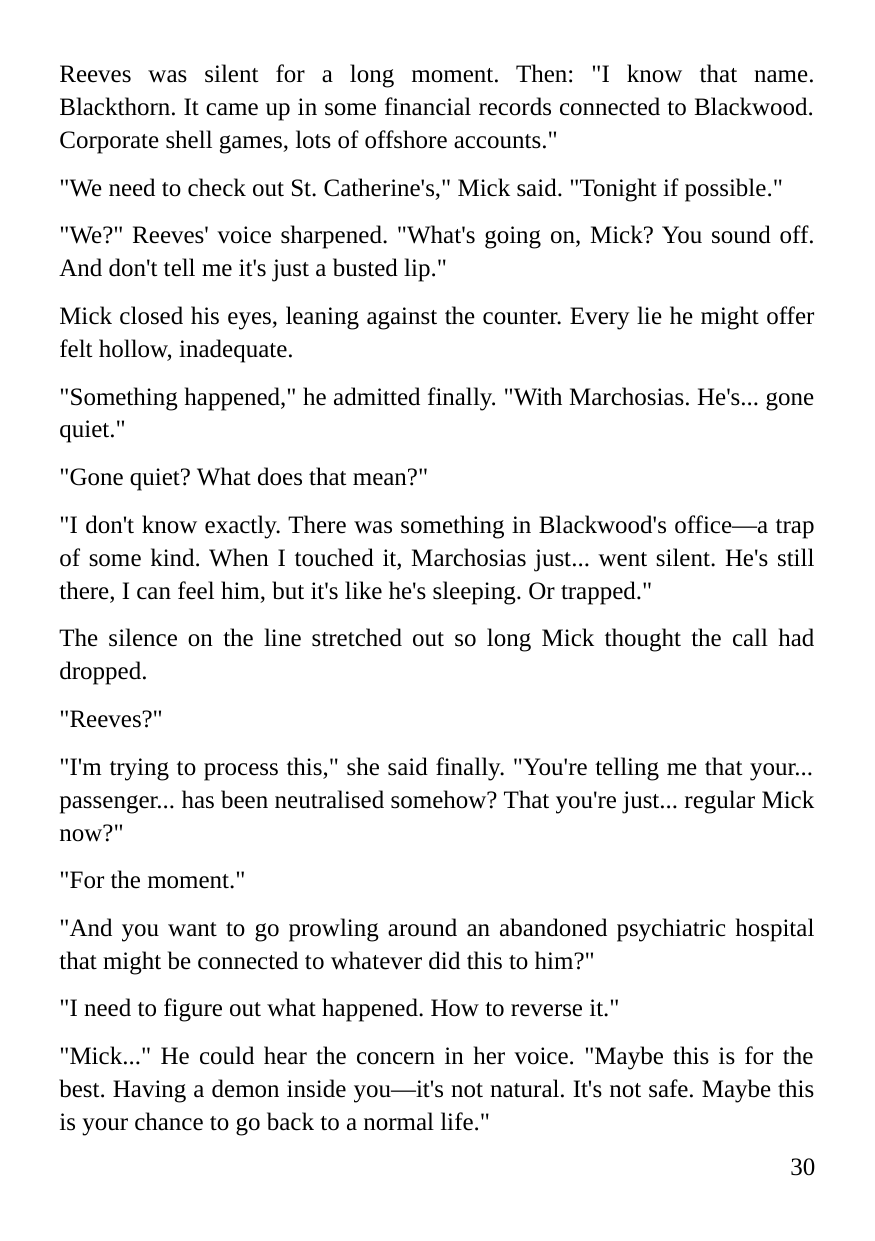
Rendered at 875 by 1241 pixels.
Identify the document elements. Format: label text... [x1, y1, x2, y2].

text Reeves was silent for a long moment. Then: "I know that name. Blackthorn. It came up in some financial records connected to Blackwood. Corporate shell games, lots of offshore accounts." [59, 59, 815, 154]
text "For the moment." [59, 865, 815, 894]
text "I'm trying to process this," she said finally. "You're telling me that your... passenger... has been neutralised somehow? That you're just... regular Mick now?" [59, 752, 815, 846]
text "We need to check out St. Catherine's," Mick said. "Tonight if possible." [59, 173, 815, 201]
text "Mick..." He could hear the concern in her voice. "Maybe this is for the best. Having a demon inside you—it's not natural. It's not safe. Maybe this is your chance to go back to a normal life." [59, 1041, 815, 1136]
text "Something happened," he admitted finally. "With Marchosias. He's... gone quiet." [59, 382, 815, 443]
text "I need to figure out what happened. How to reverse it." [59, 993, 815, 1022]
text "Gone quiet? What does that mean?" [59, 462, 815, 491]
text "We?" Reeves' voice sharpened. "What's going on, Mick? You sound off. And don't tell me it's just a busted lip." [59, 220, 815, 282]
text The silence on the line stretched out so long Mick thought the call had dropped. [59, 623, 815, 685]
text Mick closed his eyes, leaning against the counter. Every lie he might offer felt hollow, inadequate. [59, 301, 815, 363]
text "Reeves?" [59, 704, 815, 733]
text "I don't know exactly. There was something in Blackwood's office—a trap of some kind. When I touched it, Marchosias just... went silent. He's still there, I can feel him, but it's like he's sleeping. Or trapped." [59, 510, 815, 604]
text "And you want to go prowling around an abandoned psychiatric hospital that might be connected to whatever did this to him?" [59, 913, 815, 975]
